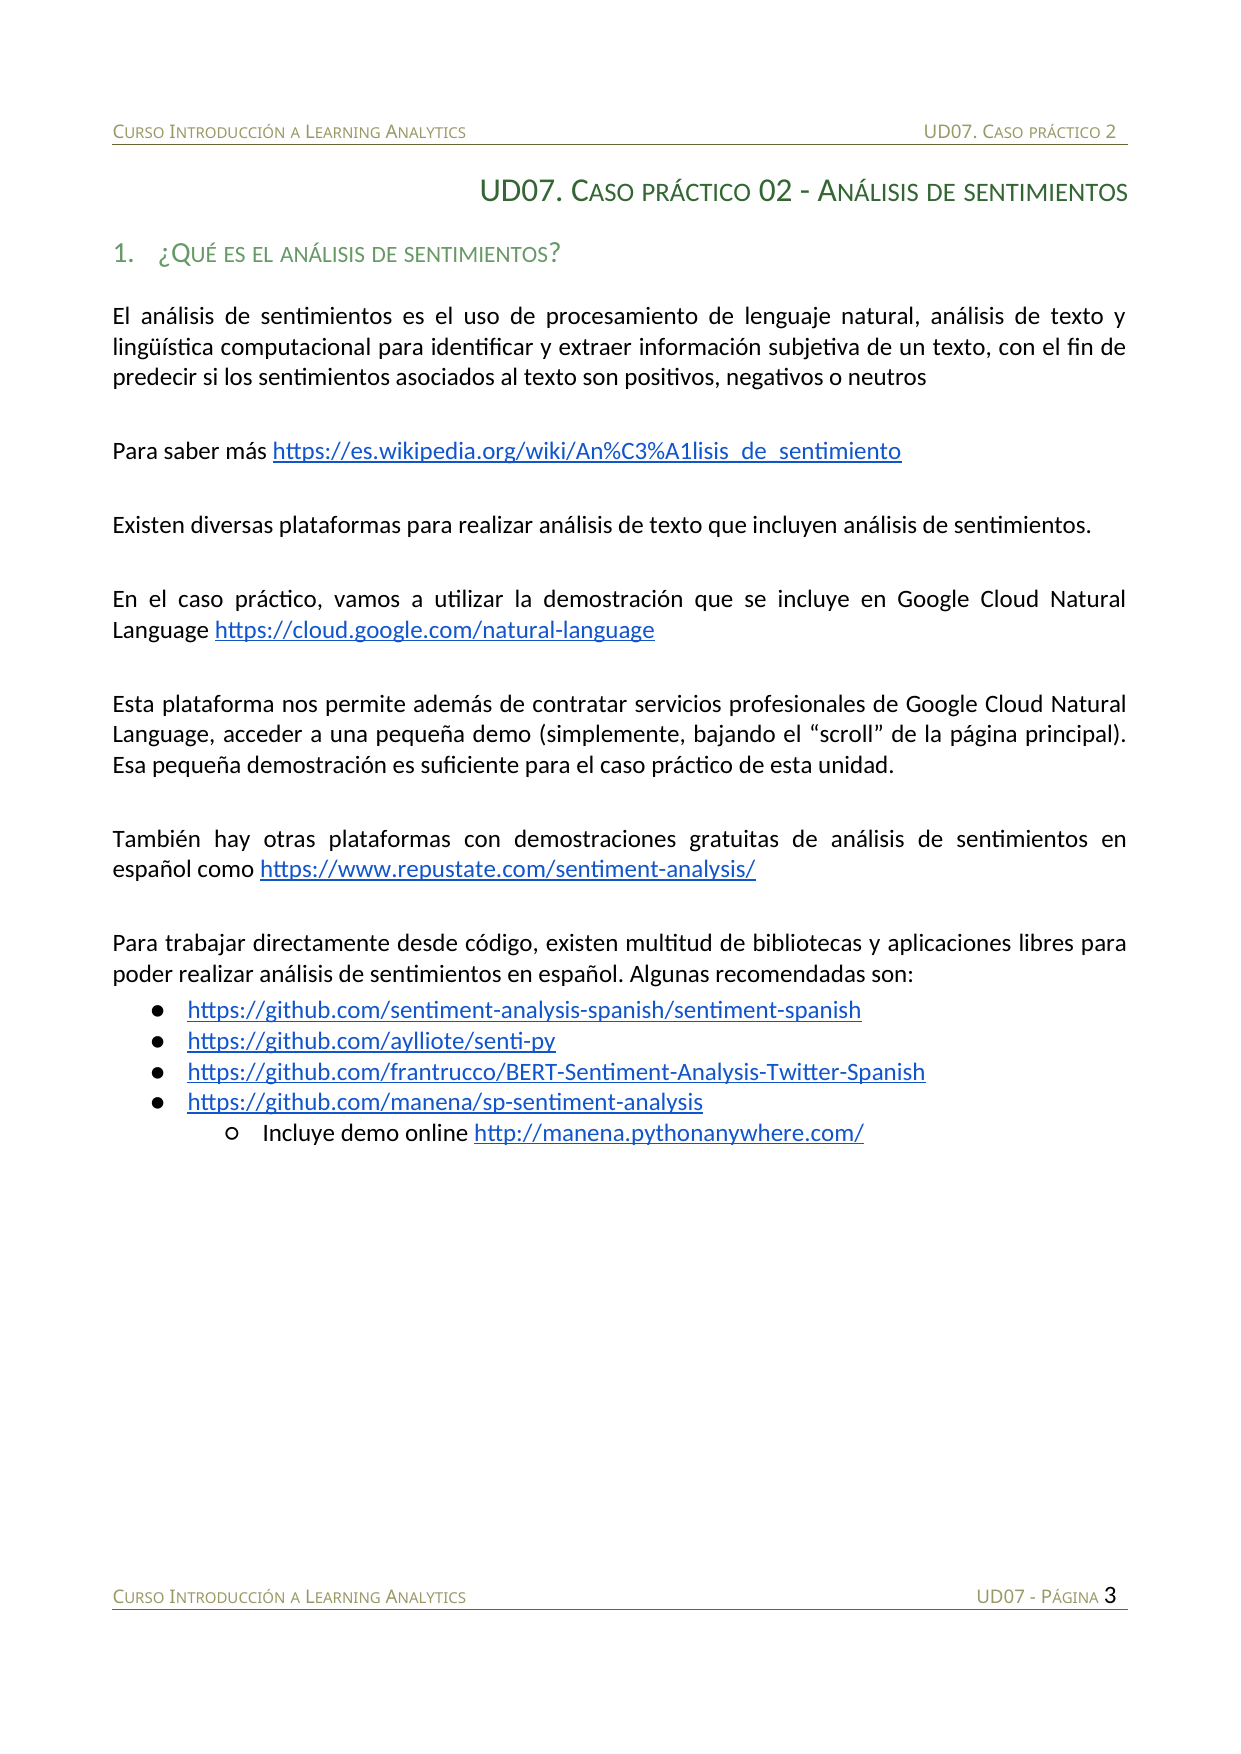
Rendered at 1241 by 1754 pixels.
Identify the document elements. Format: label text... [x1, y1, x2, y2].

list https://github.com/frantrucco/BERT-Sentiment-Analysis-Twitter-Spanish [150, 1056, 1128, 1086]
list Incluye demo online http://manena.pythonanywhere.com/ [225, 1117, 1128, 1147]
list https://github.com/aylliote/senti-py [150, 1025, 1128, 1056]
text Existen diversas plataformas para realizar análisis de texto que incluyen análisis de sentimientos. [112, 509, 1128, 540]
list https://github.com/manena/sp-sentiment-analysis [150, 1086, 1128, 1117]
text En el caso práctico, vamos a utilizar la demostración que se incluye en Google Cloud Natural Language https://cloud.google.com/natural-language [112, 583, 1128, 644]
text También hay otras plataformas con demostraciones gratuitas de análisis de sentimientos en español como https://www.repustate.com/sentiment-analysis/ [112, 823, 1128, 884]
text UD07. Caso práctico 02 - Análisis de sentimientos [112, 169, 1128, 210]
list https://github.com/sentiment-analysis-spanish/sentiment-spanish [150, 995, 1128, 1025]
text Para trabajar directamente desde código, existen multitud de bibliotecas y aplicaciones libres para poder realizar análisis de sentimientos en español. Algunas recomendadas son: [112, 927, 1128, 988]
text Esta plataforma nos permite además de contratar servicios profesionales de Google Cloud Natural Language, acceder a una pequeña demo (simplemente, bajando el “scroll” de la página principal). Esa pequeña demostración es suficiente para el caso práctico de esta unidad. [112, 688, 1128, 779]
text El análisis de sentimientos es el uso de procesamiento de lenguaje natural, análisis de texto y lingüística computacional para identificar y extraer información subjetiva de un texto, con el fin de predecir si los sentimientos asociados al texto son positivos, negativos o neutros [112, 300, 1128, 392]
subtitle ¿Qué es el análisis de sentimientos? [112, 234, 1128, 270]
text Para saber más https://es.wikipedia.org/wiki/An%C3%A1lisis_de_sentimiento [112, 435, 1128, 466]
